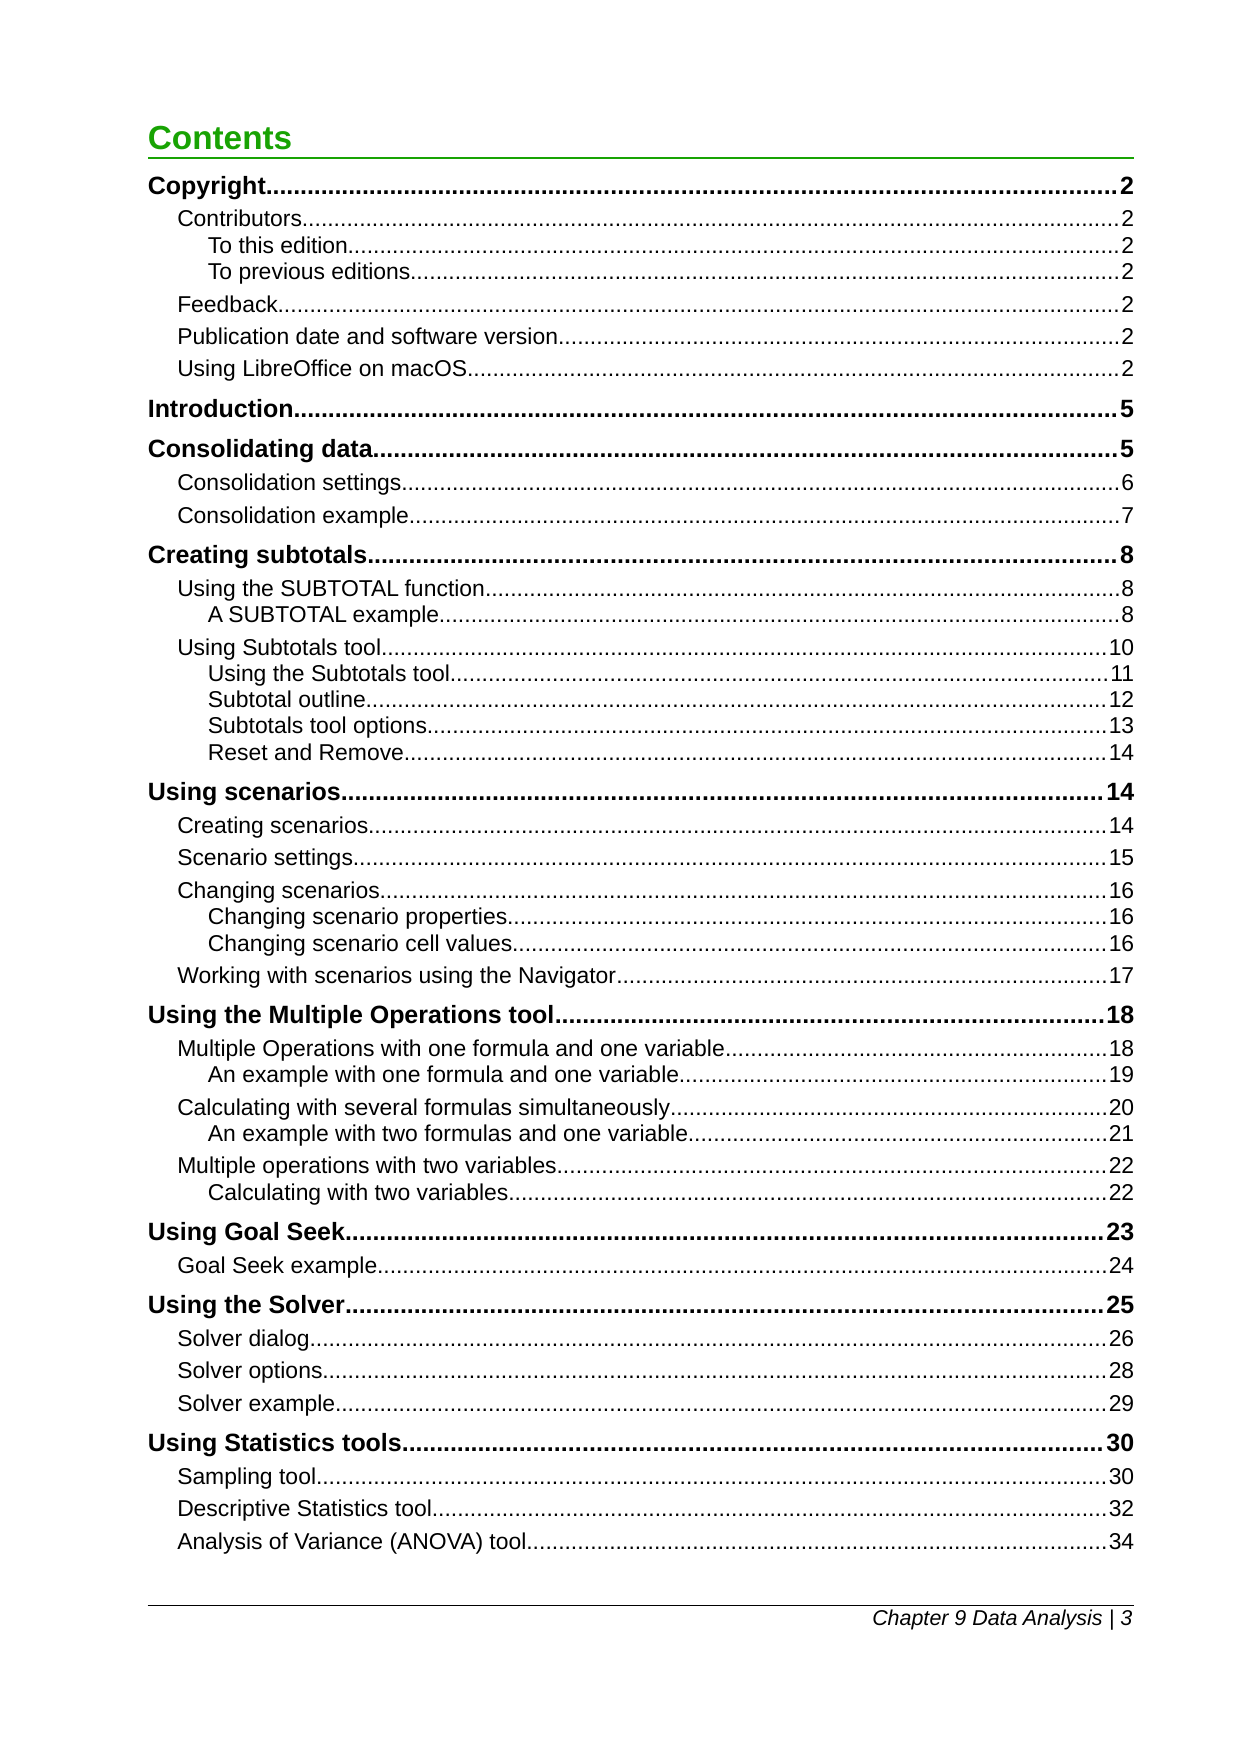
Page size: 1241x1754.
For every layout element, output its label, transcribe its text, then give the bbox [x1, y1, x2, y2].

text Changing scenarios 16 [177, 877, 1134, 903]
text A SUBTOTAL example 8 [208, 601, 1134, 627]
subtitle Contents [148, 118, 1134, 157]
text Calculating with several formulas simultaneously 20 [177, 1094, 1134, 1120]
text Copyright 2 [148, 171, 1134, 199]
text An example with one formula and one variable 19 [208, 1061, 1134, 1088]
text Solver example 29 [177, 1390, 1134, 1416]
text Working with scenarios using the Navigator 17 [177, 962, 1134, 988]
text Consolidation settings 6 [177, 469, 1134, 496]
text Using Subtotals tool 10 [177, 633, 1134, 660]
text Subtotals tool options 13 [208, 712, 1134, 739]
text To previous editions 2 [208, 258, 1134, 284]
text Consolidation example 7 [177, 502, 1134, 528]
text Feedback 2 [177, 291, 1134, 317]
text Changing scenario cell values 16 [208, 929, 1134, 956]
text Creating scenarios 14 [177, 812, 1134, 838]
text Multiple Operations with one formula and one variable 18 [177, 1035, 1134, 1061]
text Multiple operations with two variables 22 [177, 1152, 1134, 1179]
text Using LibreOffice on macOS 2 [177, 355, 1134, 382]
text An example with two formulas and one variable 21 [208, 1120, 1134, 1146]
text Creating subtotals 8 [148, 540, 1134, 569]
text Calculating with two variables 22 [208, 1179, 1134, 1205]
text Changing scenario properties 16 [208, 903, 1134, 929]
text Introduction 5 [148, 394, 1134, 422]
text Using the Multiple Operations tool 18 [148, 1000, 1134, 1029]
text Reset and Remove 14 [208, 739, 1134, 765]
text Publication date and software version 2 [177, 323, 1134, 349]
text Contributors 2 [177, 205, 1134, 232]
text Sampling tool 30 [177, 1463, 1134, 1489]
text Scenario settings 15 [177, 844, 1134, 871]
text Using the Subtotals tool 11 [208, 660, 1134, 686]
text Using Goal Seek 23 [148, 1217, 1134, 1246]
text Subtotal outline 12 [208, 686, 1134, 712]
text Analysis of Variance (ANOVA) tool 34 [177, 1528, 1134, 1554]
text Goal Seek example 24 [177, 1252, 1134, 1278]
text To this edition 2 [208, 232, 1134, 258]
text Using Statistics tools 30 [148, 1428, 1134, 1457]
text Solver dialog 26 [177, 1325, 1134, 1351]
text Using the SUBTOTAL function 8 [177, 575, 1134, 601]
text Using scenarios 14 [148, 777, 1134, 806]
text Using the Solver 25 [148, 1290, 1134, 1319]
text Consolidating data 5 [148, 434, 1134, 463]
text Descriptive Statistics tool 32 [177, 1495, 1134, 1522]
text Solver options 28 [177, 1357, 1134, 1384]
